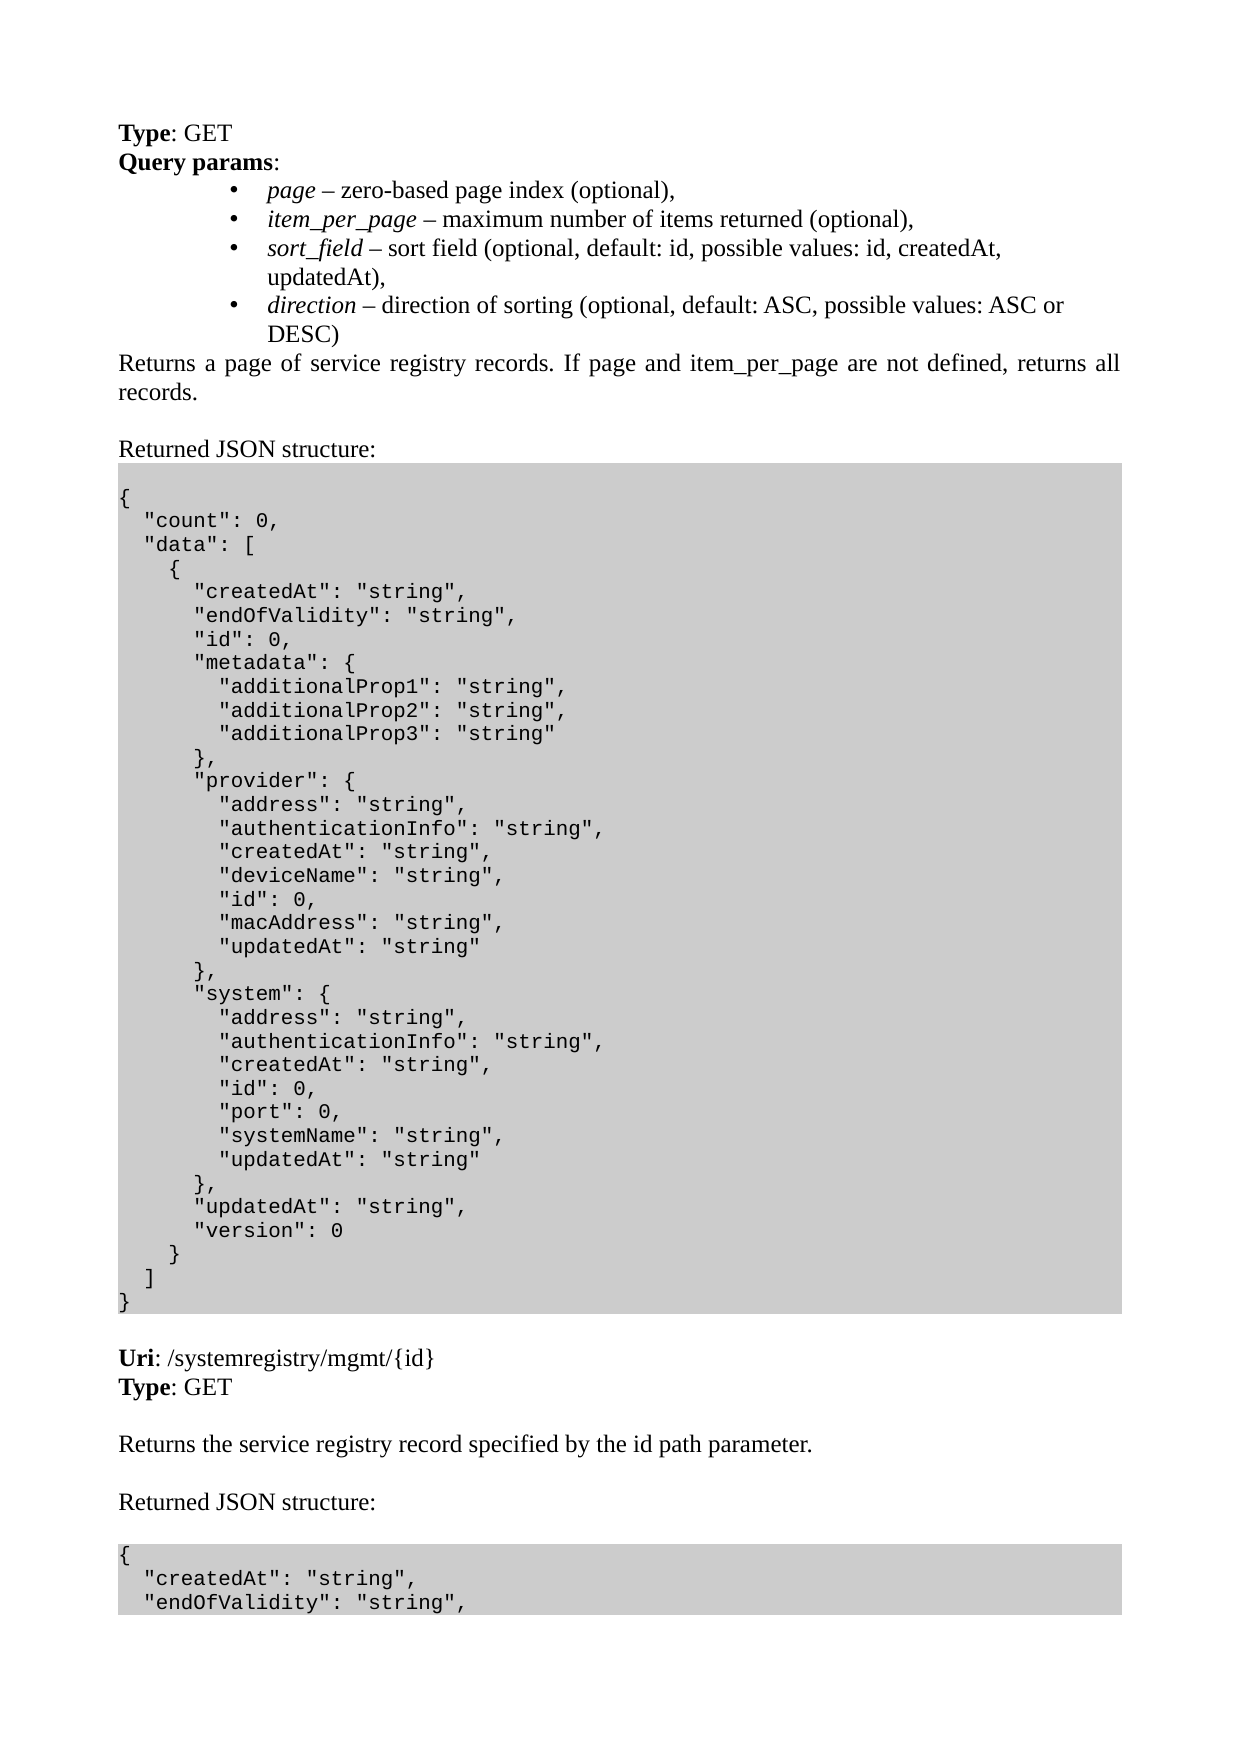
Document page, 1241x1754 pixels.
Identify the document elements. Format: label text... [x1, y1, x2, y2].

text "version": 0 [118, 1220, 1122, 1243]
text } [118, 1243, 1122, 1267]
text "updatedAt": "string", [118, 1196, 1122, 1220]
text "provider": { [118, 771, 1122, 794]
text "address": "string", [118, 794, 1122, 818]
text "systemName": "string", [118, 1125, 1122, 1149]
text Query params: [118, 147, 1122, 176]
text }, [118, 960, 1122, 983]
text "endOfValidity": "string", [118, 605, 1122, 629]
list item_per_page – maximum number of items returned (optional), [229, 204, 1122, 233]
text Uri: /systemregistry/mgmt/{id} [118, 1343, 1122, 1372]
text "id": 0, [118, 1078, 1122, 1102]
text Returns a page of service registry records. If page and item_per_page are not defined, returns all records. [118, 348, 1122, 406]
text "data": [ [118, 534, 1122, 558]
text "additionalProp2": "string", [118, 699, 1122, 723]
text "additionalProp1": "string", [118, 676, 1122, 699]
text { [118, 487, 1122, 510]
text }, [118, 747, 1122, 771]
text "id": 0, [118, 889, 1122, 912]
text { [118, 558, 1122, 581]
text "createdAt": "string", [118, 841, 1122, 865]
text ] [118, 1267, 1122, 1291]
text "macAddress": "string", [118, 912, 1122, 936]
text Returned JSON structure: [118, 434, 1122, 463]
text "updatedAt": "string" [118, 1149, 1122, 1172]
text } [118, 1291, 1122, 1314]
text "createdAt": "string", [118, 1054, 1122, 1078]
text Returns the service registry record specified by the id path parameter. [118, 1429, 1122, 1458]
text "authenticationInfo": "string", [118, 1031, 1122, 1054]
text "endOfValidity": "string", [118, 1592, 1122, 1615]
text "address": "string", [118, 1007, 1122, 1031]
text "metadata": { [118, 652, 1122, 676]
text "additionalProp3": "string" [118, 723, 1122, 747]
text { [118, 1544, 1122, 1568]
list direction – direction of sorting (optional, default: ASC, possible values: ASC or DESC) [229, 291, 1122, 348]
list page – zero-based page index (optional), [229, 176, 1122, 204]
text Returned JSON structure: [118, 1487, 1122, 1516]
text Type: GET [118, 1372, 1122, 1401]
text "authenticationInfo": "string", [118, 818, 1122, 841]
text "createdAt": "string", [118, 581, 1122, 605]
text "createdAt": "string", [118, 1568, 1122, 1592]
list sort_field – sort field (optional, default: id, possible values: id, createdAt, updatedAt), [229, 233, 1122, 291]
text "updatedAt": "string" [118, 936, 1122, 960]
text "system": { [118, 983, 1122, 1007]
text "deviceName": "string", [118, 865, 1122, 889]
text "id": 0, [118, 629, 1122, 652]
text "count": 0, [118, 510, 1122, 534]
text "port": 0, [118, 1102, 1122, 1125]
text Type: GET [118, 118, 1122, 147]
text }, [118, 1172, 1122, 1196]
